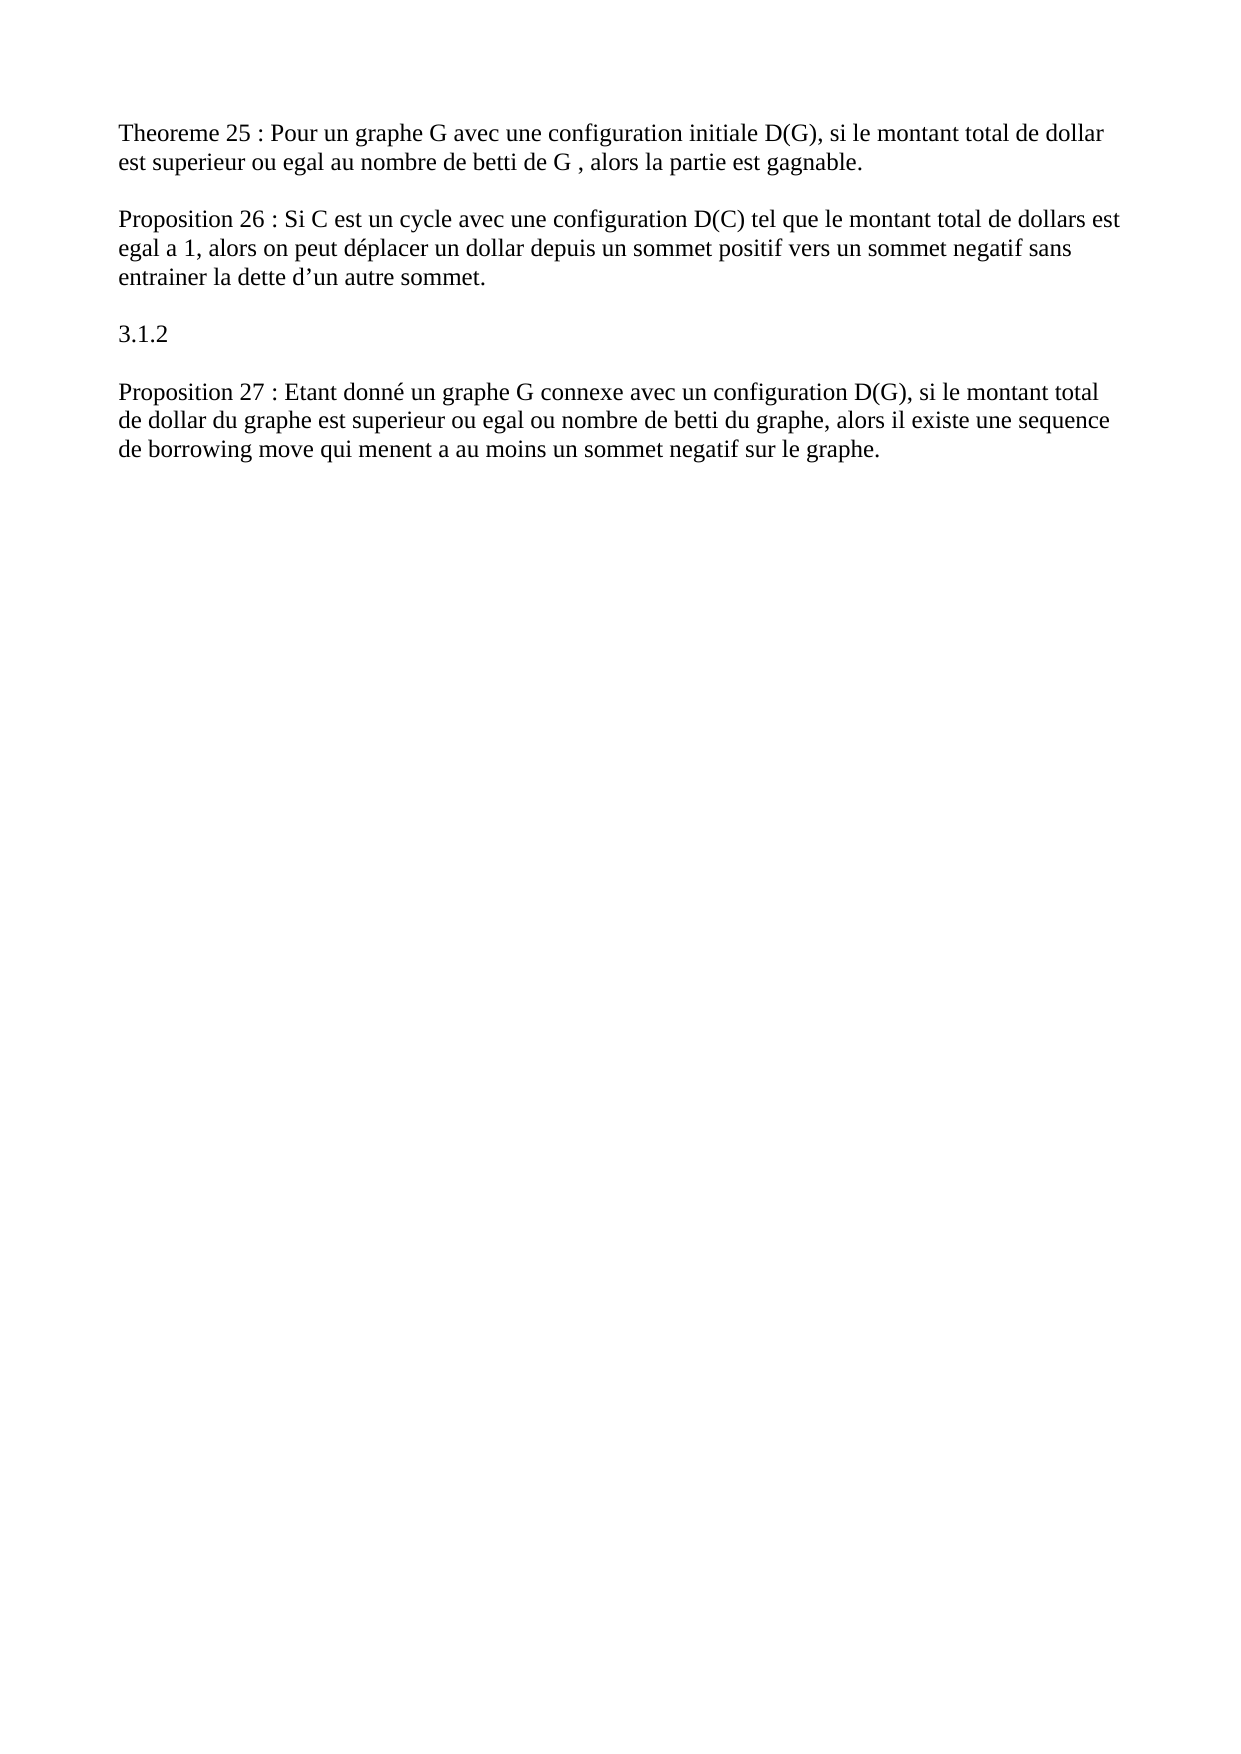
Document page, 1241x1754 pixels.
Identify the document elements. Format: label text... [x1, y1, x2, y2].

text Proposition 26 : Si C est un cycle avec une configuration D(C) tel que le montant total de dollars est egal a 1, alors on peut déplacer un dollar depuis un sommet positif vers un sommet negatif sans entrainer la dette d’un autre sommet. [118, 204, 1122, 291]
text 3.1.2 [118, 319, 1122, 348]
text Proposition 27 : Etant donné un graphe G connexe avec un configuration D(G), si le montant total de dollar du graphe est superieur ou egal ou nombre de betti du graphe, alors il existe une sequence de borrowing move qui menent a au moins un sommet negatif sur le graphe. [118, 377, 1122, 463]
text Theoreme 25 : Pour un graphe G avec une configuration initiale D(G), si le montant total de dollar est superieur ou egal au nombre de betti de G , alors la partie est gagnable. [118, 118, 1122, 176]
